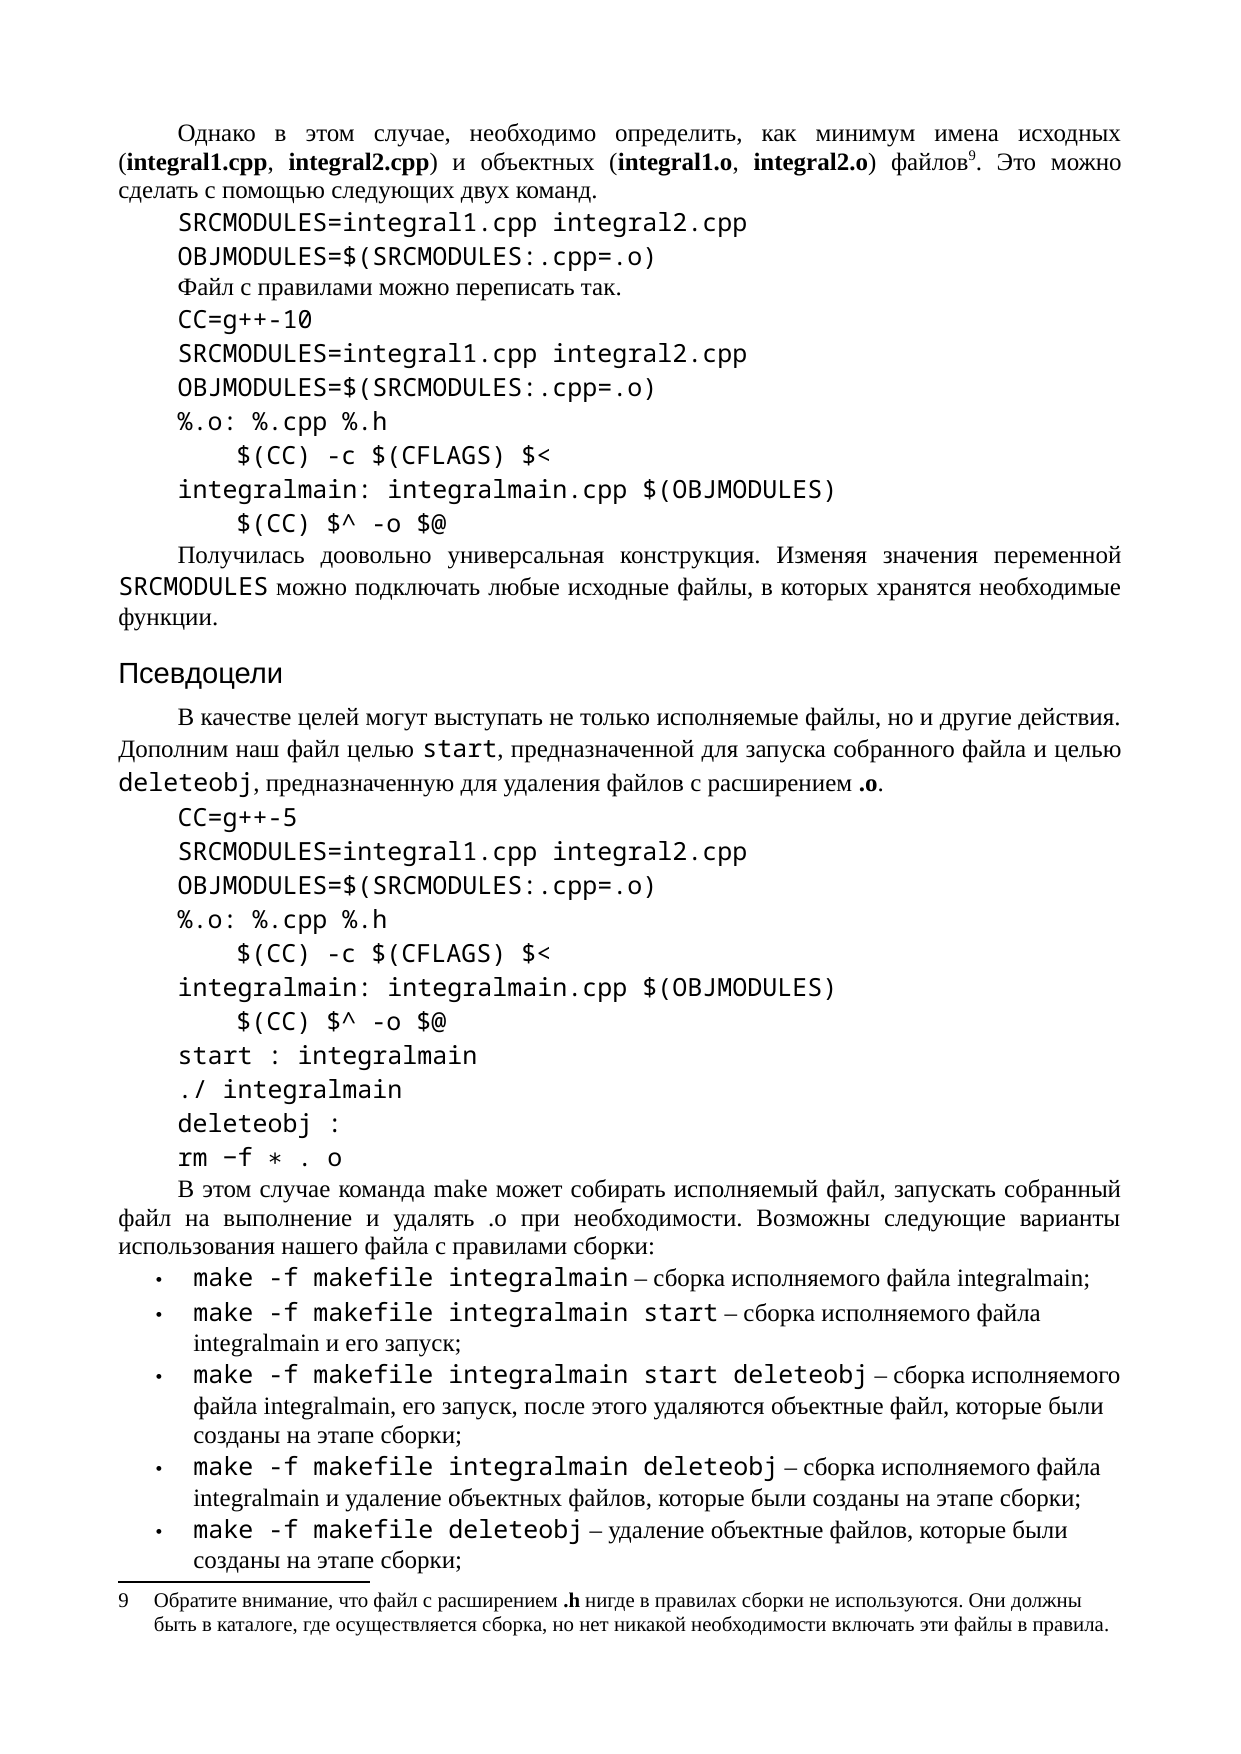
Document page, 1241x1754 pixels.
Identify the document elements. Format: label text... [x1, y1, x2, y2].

text CC=g++-5 [177, 799, 1122, 833]
text ./ integralmain [177, 1072, 1122, 1106]
text SRCMODULES=integral1.cpp integral2.cpp [177, 833, 1122, 867]
text В этом случае команда make может собирать исполняемый файл, запускать собранный файл на выполнение и удалять .o при необходимости. Возможны следующие варианты использования нашего файла с правилами сборки: [118, 1174, 1122, 1260]
text integralmain: integralmain.cpp $(OBJMODULES) [177, 472, 1122, 506]
text %.o: %.cpp %.h [177, 403, 1122, 437]
text $(CC) -c $(CFLAGS) $< [177, 935, 1122, 969]
text integralmain: integralmain.cpp $(OBJMODULES) [177, 969, 1122, 1003]
list make -f makefile integralmain start – сборка исполняемого файла integralmain и его запуск; [156, 1294, 1122, 1357]
text OBJMODULES=$(SRCMODULES:.cpp=.o) [177, 867, 1122, 901]
text Однако в этом случае, необходимо определить, как минимум имена исходных (integral1.cpp, integral2.cpp) и объектных (integral1.o, integral2.o) файлов. Это можно сделать с помощью следующих двух команд. [118, 118, 1122, 204]
text Файл с правилами можно переписать так. [118, 272, 1122, 301]
text $(CC) -c $(CFLAGS) $< [177, 437, 1122, 472]
text Получилась доовольно универсальная конструкция. Изменяя значения переменной SRCMODULES можно подключать любые исходные файлы, в которых хранятся необходимые функции. [118, 540, 1122, 631]
text OBJMODULES=$(SRCMODULES:.cpp=.o) [177, 369, 1122, 403]
text $(CC) $^ -o $@ [177, 506, 1122, 540]
text OBJMODULES=$(SRCMODULES:.cpp=.o) [177, 238, 1122, 272]
list make -f makefile integralmain deleteobj – сборка исполняемого файла integralmain и удаление объектных файлов, которые были созданы на этапе сборки; [156, 1448, 1122, 1511]
text SRCMODULES=integral1.cpp integral2.cpp [177, 204, 1122, 238]
text $(CC) $^ -o $@ [177, 1003, 1122, 1038]
text %.o: %.cpp %.h [177, 901, 1122, 935]
text rm −f ∗ . o [177, 1140, 1122, 1174]
text В качестве целей могут выступать не только исполняемые файлы, но и другие действия. Дополним наш файл целью start, предназначенной для запуска собранного файла и целью deleteobj, предназначенную для удаления файлов с расширением .o. [118, 702, 1122, 799]
list make -f makefile deleteobj – удаление объектные файлов, которые были созданы на этапе сборки; [156, 1511, 1122, 1574]
text CC=g++-10 [177, 301, 1122, 335]
text Обратите внимание, что файл с расширением .h нигде в правилах сборки не используются. Они должны быть в каталоге, где осуществляется сборка, но нет никакой необходимости включать эти файлы в правила. [118, 1588, 1122, 1636]
text SRCMODULES=integral1.cpp integral2.cpp [177, 335, 1122, 369]
list make -f makefile integralmain start deleteobj – сборка исполняемого файла integralmain, его запуск, после этого удаляются объектные файл, которые были созданы на этапе сборки; [156, 1357, 1122, 1448]
text start : integralmain [177, 1038, 1122, 1072]
list make -f makefile integralmain – сборка исполняемого файла integralmain; [156, 1260, 1122, 1294]
subtitle Псевдоцели [118, 656, 1122, 690]
text deleteobj : [177, 1106, 1122, 1140]
